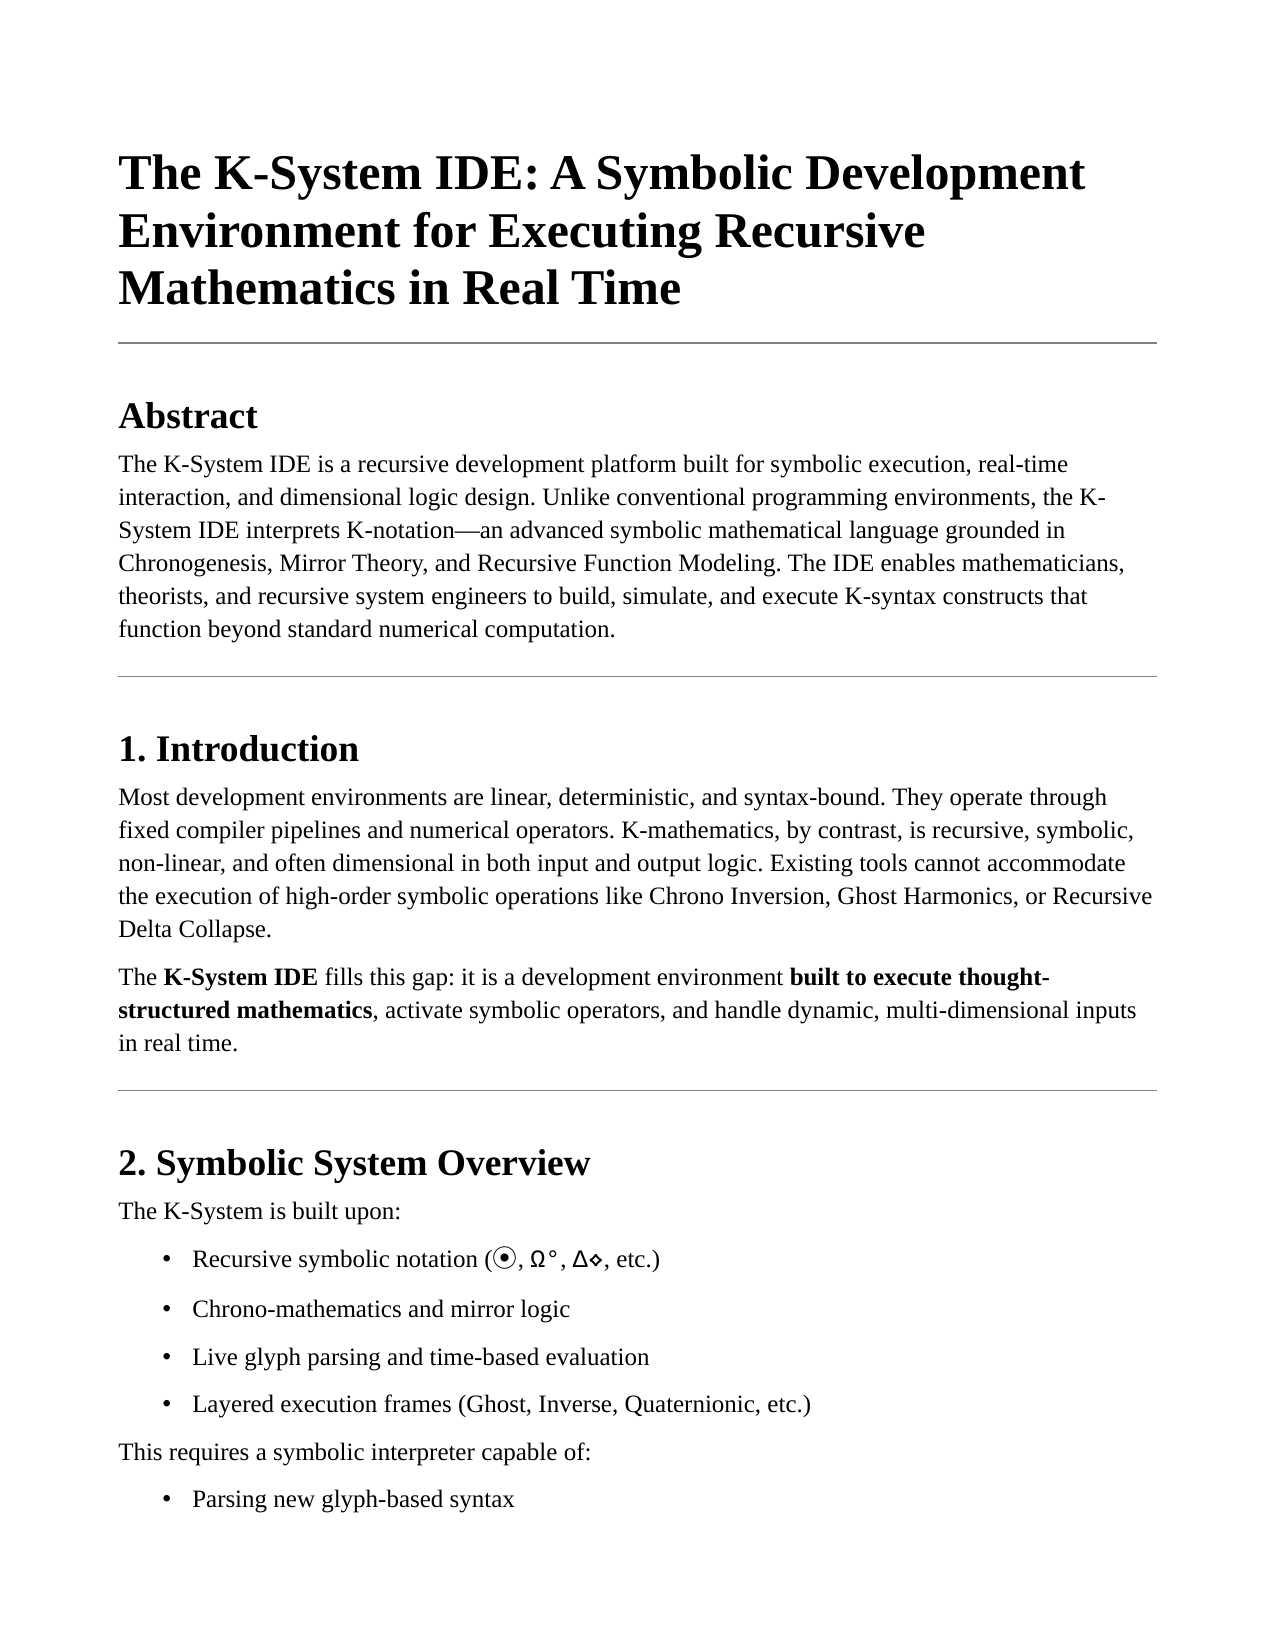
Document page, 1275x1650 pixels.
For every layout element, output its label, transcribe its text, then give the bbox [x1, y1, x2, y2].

text The K-System IDE is a recursive development platform built for symbolic execution, real-time interaction, and dimensional logic design. Unlike conventional programming environments, the K-System IDE interprets K-notation—an advanced symbolic mathematical language grounded in Chronogenesis, Mirror Theory, and Recursive Function Modeling. The IDE enables mathematicians, theorists, and recursive system engineers to build, simulate, and execute K-syntax constructs that function beyond standard numerical computation. [118, 449, 1157, 643]
subtitle Abstract [118, 393, 1157, 436]
list Chrono-mathematics and mirror logic [162, 1294, 1157, 1323]
subtitle The K-System IDE: A Symbolic Development Environment for Executing Recursive Mathematics in Real Time [118, 143, 1157, 316]
subtitle 2. Symbolic System Overview [118, 1141, 1157, 1184]
text This requires a symbolic interpreter capable of: [118, 1437, 1157, 1466]
list Parsing new glyph-based syntax [162, 1484, 1157, 1513]
text The K-System is built upon: [118, 1196, 1157, 1225]
list Recursive symbolic notation (⦿, Ω°, Δ⟡, etc.) [162, 1244, 1157, 1275]
text Most development environments are linear, deterministic, and syntax-bound. They operate through fixed compiler pipelines and numerical operators. K-mathematics, by contrast, is recursive, symbolic, non-linear, and often dimensional in both input and output logic. Existing tools cannot accommodate the execution of high-order symbolic operations like Chrono Inversion, Ghost Harmonics, or Recursive Delta Collapse. [118, 782, 1157, 943]
text The K-System IDE fills this gap: it is a development environment built to execute thought-structured mathematics, activate symbolic operators, and handle dynamic, multi-dimensional inputs in real time. [118, 962, 1157, 1057]
subtitle 1. Introduction [118, 727, 1157, 770]
list Live glyph parsing and time-based evaluation [162, 1342, 1157, 1370]
list Layered execution frames (Ghost, Inverse, Quaternionic, etc.) [162, 1389, 1157, 1418]
